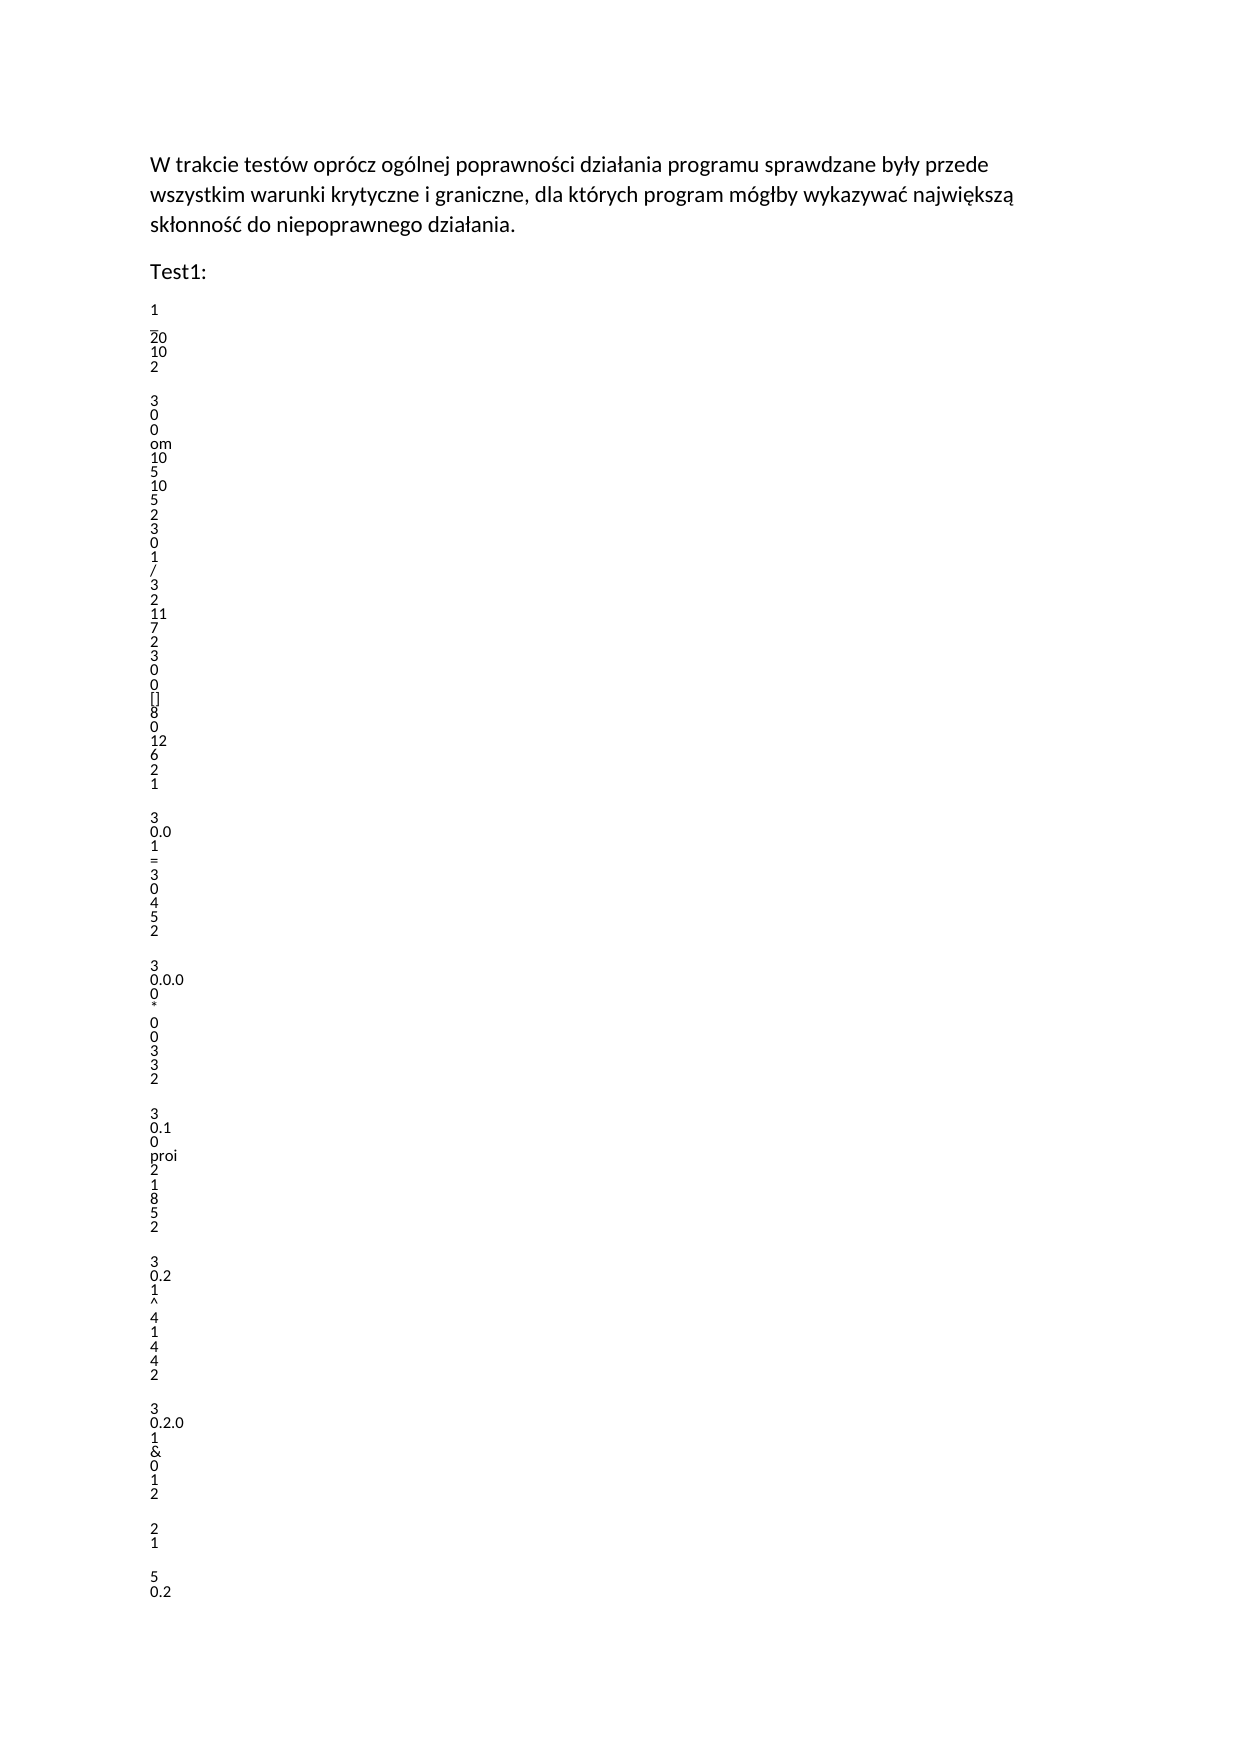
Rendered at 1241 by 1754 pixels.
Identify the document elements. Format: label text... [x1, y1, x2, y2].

text Test1: [150, 257, 1090, 285]
text 1 [150, 1537, 1090, 1551]
text 2 [150, 1488, 1090, 1503]
text 1 [150, 778, 1090, 792]
text 5 [150, 466, 1090, 480]
text 5 [150, 494, 1090, 509]
text 3 [150, 1045, 1090, 1059]
text 2 [150, 361, 1090, 375]
text ^ [150, 1298, 1090, 1312]
text 0 [150, 1136, 1090, 1150]
text 0.1 [150, 1122, 1090, 1136]
text 3 [150, 1403, 1090, 1418]
text 4 [150, 1341, 1090, 1355]
text 2 [150, 636, 1090, 650]
text 1 [150, 1327, 1090, 1341]
text 2 [150, 1523, 1090, 1537]
text 0 [150, 1460, 1090, 1474]
text 0 [150, 679, 1090, 693]
text 1 [150, 841, 1090, 855]
text / [150, 565, 1090, 579]
text 0 [150, 721, 1090, 735]
text 2 [150, 1073, 1090, 1088]
text 11 [150, 608, 1090, 622]
text 3 [150, 523, 1090, 537]
text 3 [150, 1059, 1090, 1073]
text 2 [150, 1369, 1090, 1383]
text 3 [150, 650, 1090, 664]
text 0.2.0 [150, 1418, 1090, 1432]
text 3 [150, 395, 1090, 409]
text 2 [150, 509, 1090, 523]
text 0 [150, 1031, 1090, 1045]
text 1 [150, 1432, 1090, 1446]
text 5 [150, 1207, 1090, 1221]
text 2 [150, 1221, 1090, 1235]
text 1 [150, 304, 1090, 318]
text 2 [150, 594, 1090, 608]
text 4 [150, 1312, 1090, 1327]
text 0.0.0 [150, 974, 1090, 988]
text 2 [150, 764, 1090, 778]
text & [150, 1446, 1090, 1460]
text 3 [150, 579, 1090, 594]
text 0.0 [150, 826, 1090, 841]
text _ [150, 318, 1090, 332]
text 1 [150, 1179, 1090, 1193]
text 2 [150, 926, 1090, 940]
text 3 [150, 960, 1090, 974]
text 1 [150, 1284, 1090, 1298]
text 0.2 [150, 1586, 1090, 1600]
text 1 [150, 551, 1090, 565]
text 10 [150, 452, 1090, 466]
text 4 [150, 1355, 1090, 1369]
text 10 [150, 480, 1090, 494]
text 3 [150, 812, 1090, 826]
text 5 [150, 911, 1090, 926]
text 5 [150, 1572, 1090, 1586]
text [] [150, 693, 1090, 707]
text 10 [150, 347, 1090, 361]
text = [150, 855, 1090, 869]
text 12 [150, 735, 1090, 749]
text 3 [150, 869, 1090, 883]
text 1 [150, 1474, 1090, 1488]
text proi [150, 1150, 1090, 1164]
text 0 [150, 883, 1090, 897]
text 2 [150, 1164, 1090, 1179]
text 0.2 [150, 1270, 1090, 1284]
text 3 [150, 1108, 1090, 1122]
text 4 [150, 897, 1090, 911]
text om [150, 438, 1090, 452]
text 0 [150, 988, 1090, 1003]
text 8 [150, 707, 1090, 721]
text W trakcie testów oprócz ogólnej poprawności działania programu sprawdzane były przede wszystkim warunki krytyczne i graniczne, dla których program mógłby wykazywać największą skłonność do niepoprawnego działania. [150, 150, 1090, 238]
text 7 [150, 622, 1090, 636]
text 0 [150, 409, 1090, 424]
text 20 [150, 332, 1090, 347]
text 0 [150, 1017, 1090, 1031]
text * [150, 1003, 1090, 1017]
text 0 [150, 664, 1090, 679]
text 0 [150, 424, 1090, 438]
text 0 [150, 537, 1090, 551]
text 6 [150, 749, 1090, 764]
text 8 [150, 1193, 1090, 1207]
text 3 [150, 1256, 1090, 1270]
